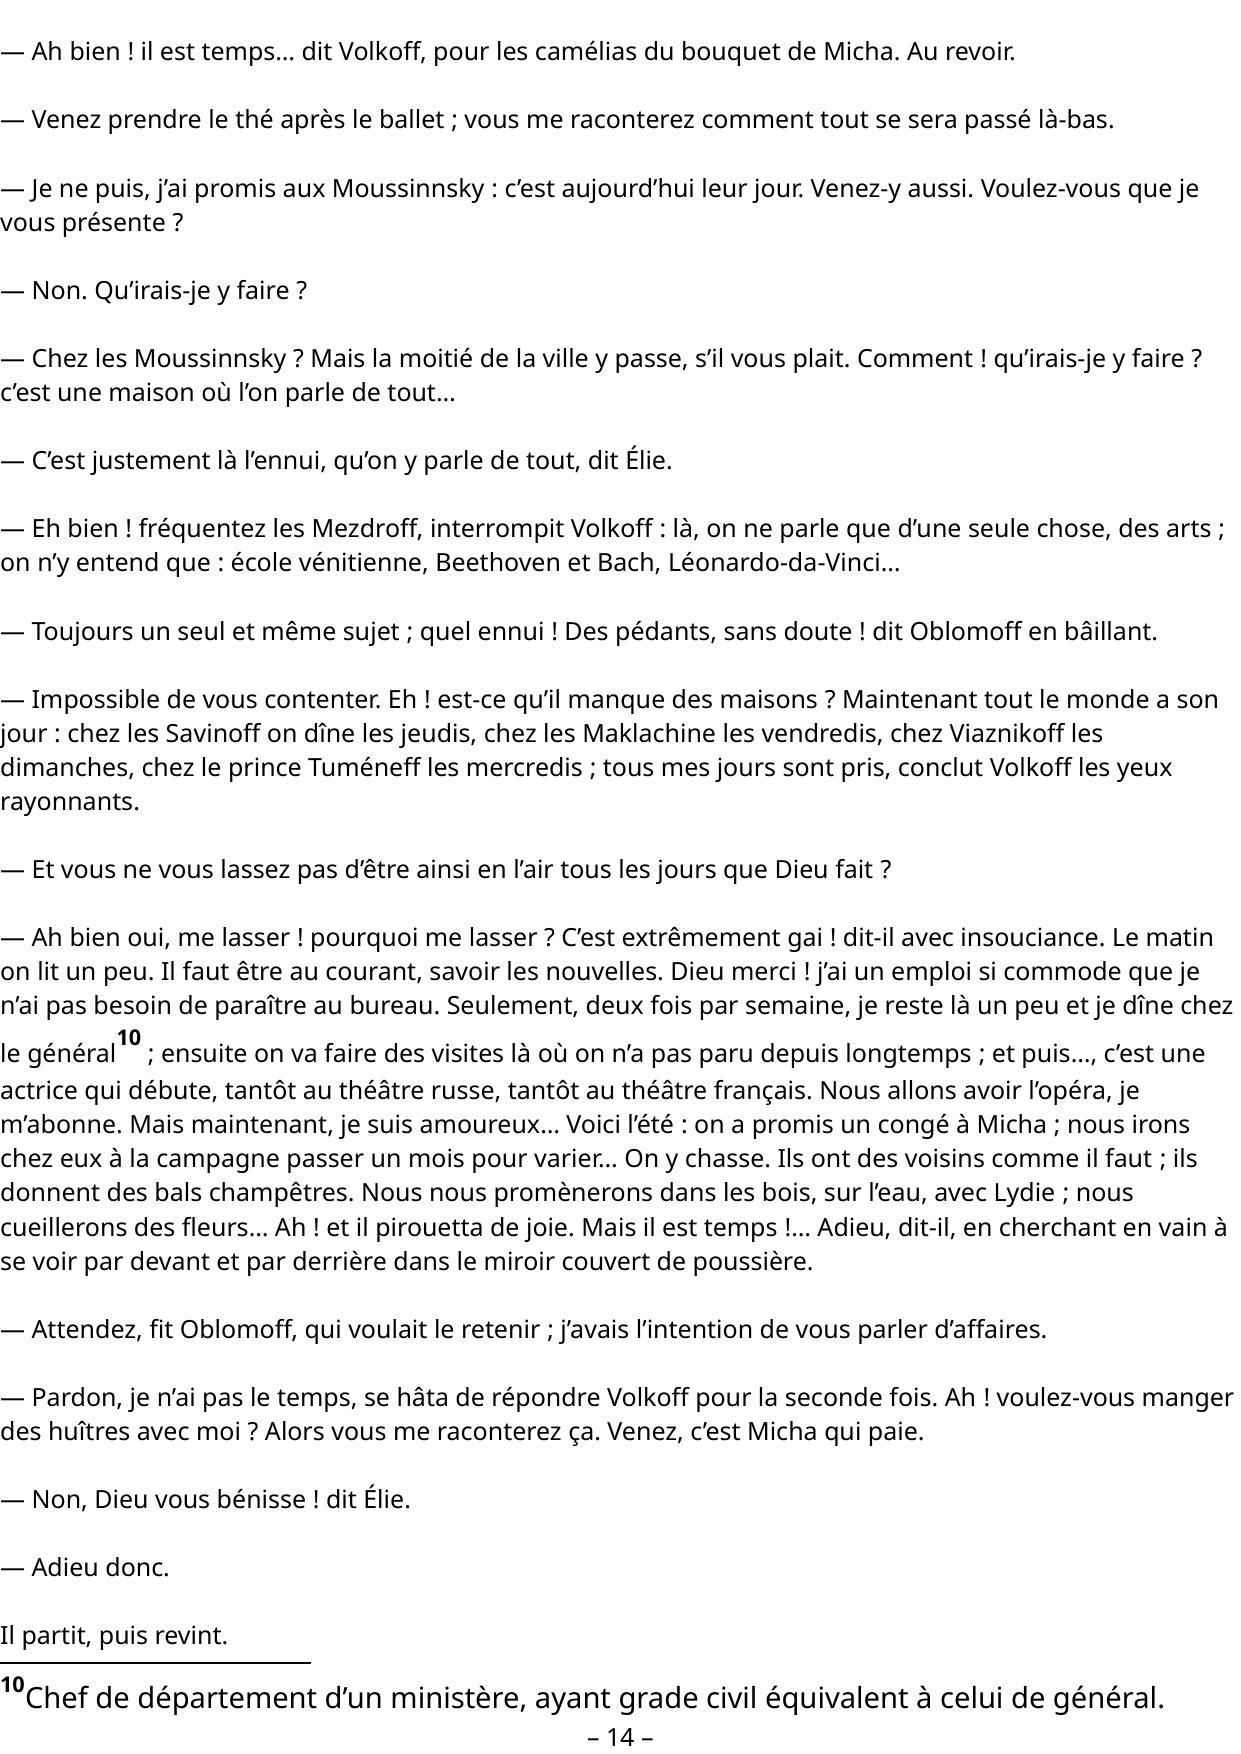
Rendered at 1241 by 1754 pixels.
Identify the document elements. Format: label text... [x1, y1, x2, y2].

text — Non, Dieu vous bénisse ! dit Élie. [0, 1482, 1240, 1516]
text — Venez prendre le thé après le ballet ; vous me raconterez comment tout se sera passé là-bas. [0, 102, 1240, 136]
text — Ah bien oui, me lasser ! pourquoi me lasser ? C’est extrêmement gai ! dit-il avec insouciance. Le matin on lit un peu. Il faut être au courant, savoir les nouvelles. Dieu merci ! j’ai un emploi si commode que je n’ai pas besoin de paraître au bureau. Seulement, deux fois par semaine, je reste là un peu et je dîne chez le général ; ensuite on va faire des visites là où on n’a pas paru depuis longtemps ; et puis…, c’est une actrice qui débute, tantôt au théâtre russe, tantôt au théâtre français. Nous allons avoir l’opéra, je m’abonne. Mais maintenant, je suis amoureux… Voici l’été : on a promis un congé à Micha ; nous irons chez eux à la campagne passer un mois pour varier… On y chasse. Ils ont des voisins comme il faut ; ils donnent des bals champêtres. Nous nous promènerons dans les bois, sur l’eau, avec Lydie ; nous cueillerons des fleurs… Ah ! et il pirouetta de joie. Mais il est temps !… Adieu, dit-il, en cherchant en vain à se voir par devant et par derrière dans le miroir couvert de poussière. [0, 920, 1240, 1277]
text — Pardon, je n’ai pas le temps, se hâta de répondre Volkoff pour la seconde fois. Ah ! voulez-vous manger des huîtres avec moi ? Alors vous me raconterez ça. Venez, c’est Micha qui paie. [0, 1379, 1240, 1448]
text — Chez les Moussinnsky ? Mais la moitié de la ville y passe, s’il vous plait. Comment ! qu’irais-je y faire ? c’est une maison où l’on parle de tout… [0, 341, 1240, 409]
text — Non. Qu’irais-je y faire ? [0, 272, 1240, 307]
text — C’est justement là l’ennui, qu’on y parle de tout, dit Élie. [0, 443, 1240, 477]
text — Je ne puis, j’ai promis aux Moussinnsky : c’est aujourd’hui leur jour. Venez-y aussi. Voulez-vous que je vous présente ? [0, 170, 1240, 238]
text — Toujours un seul et même sujet ; quel ennui ! Des pédants, sans doute ! dit Oblomoff en bâillant. [0, 613, 1240, 647]
text — Ah bien ! il est temps… dit Volkoff, pour les camélias du bouquet de Micha. Au revoir. [0, 34, 1240, 68]
text Chef de département d’un ministère, ayant grade civil équivalent à celui de général. [0, 1669, 1240, 1720]
text — Eh bien ! fréquentez les Mezdroff, interrompit Volkoff : là, on ne parle que d’une seule chose, des arts ; on n’y entend que : école vénitienne, Beethoven et Bach, Léonardo-da-Vinci… [0, 511, 1240, 579]
text Il partit, puis revint. [0, 1618, 1240, 1652]
text — Impossible de vous contenter. Eh ! est-ce qu’il manque des maisons ? Maintenant tout le monde a son jour : chez les Savinoff on dîne les jeudis, chez les Maklachine les vendredis, chez Viaznikoff les dimanches, chez le prince Tuméneff les mercredis ; tous mes jours sont pris, conclut Volkoff les yeux rayonnants. [0, 681, 1240, 817]
text — Adieu donc. [0, 1550, 1240, 1584]
text — Et vous ne vous lassez pas d’être ainsi en l’air tous les jours que Dieu fait ? [0, 852, 1240, 886]
text — Attendez, fit Oblomoff, qui voulait le retenir ; j’avais l’intention de vous parler d’affaires. [0, 1311, 1240, 1345]
